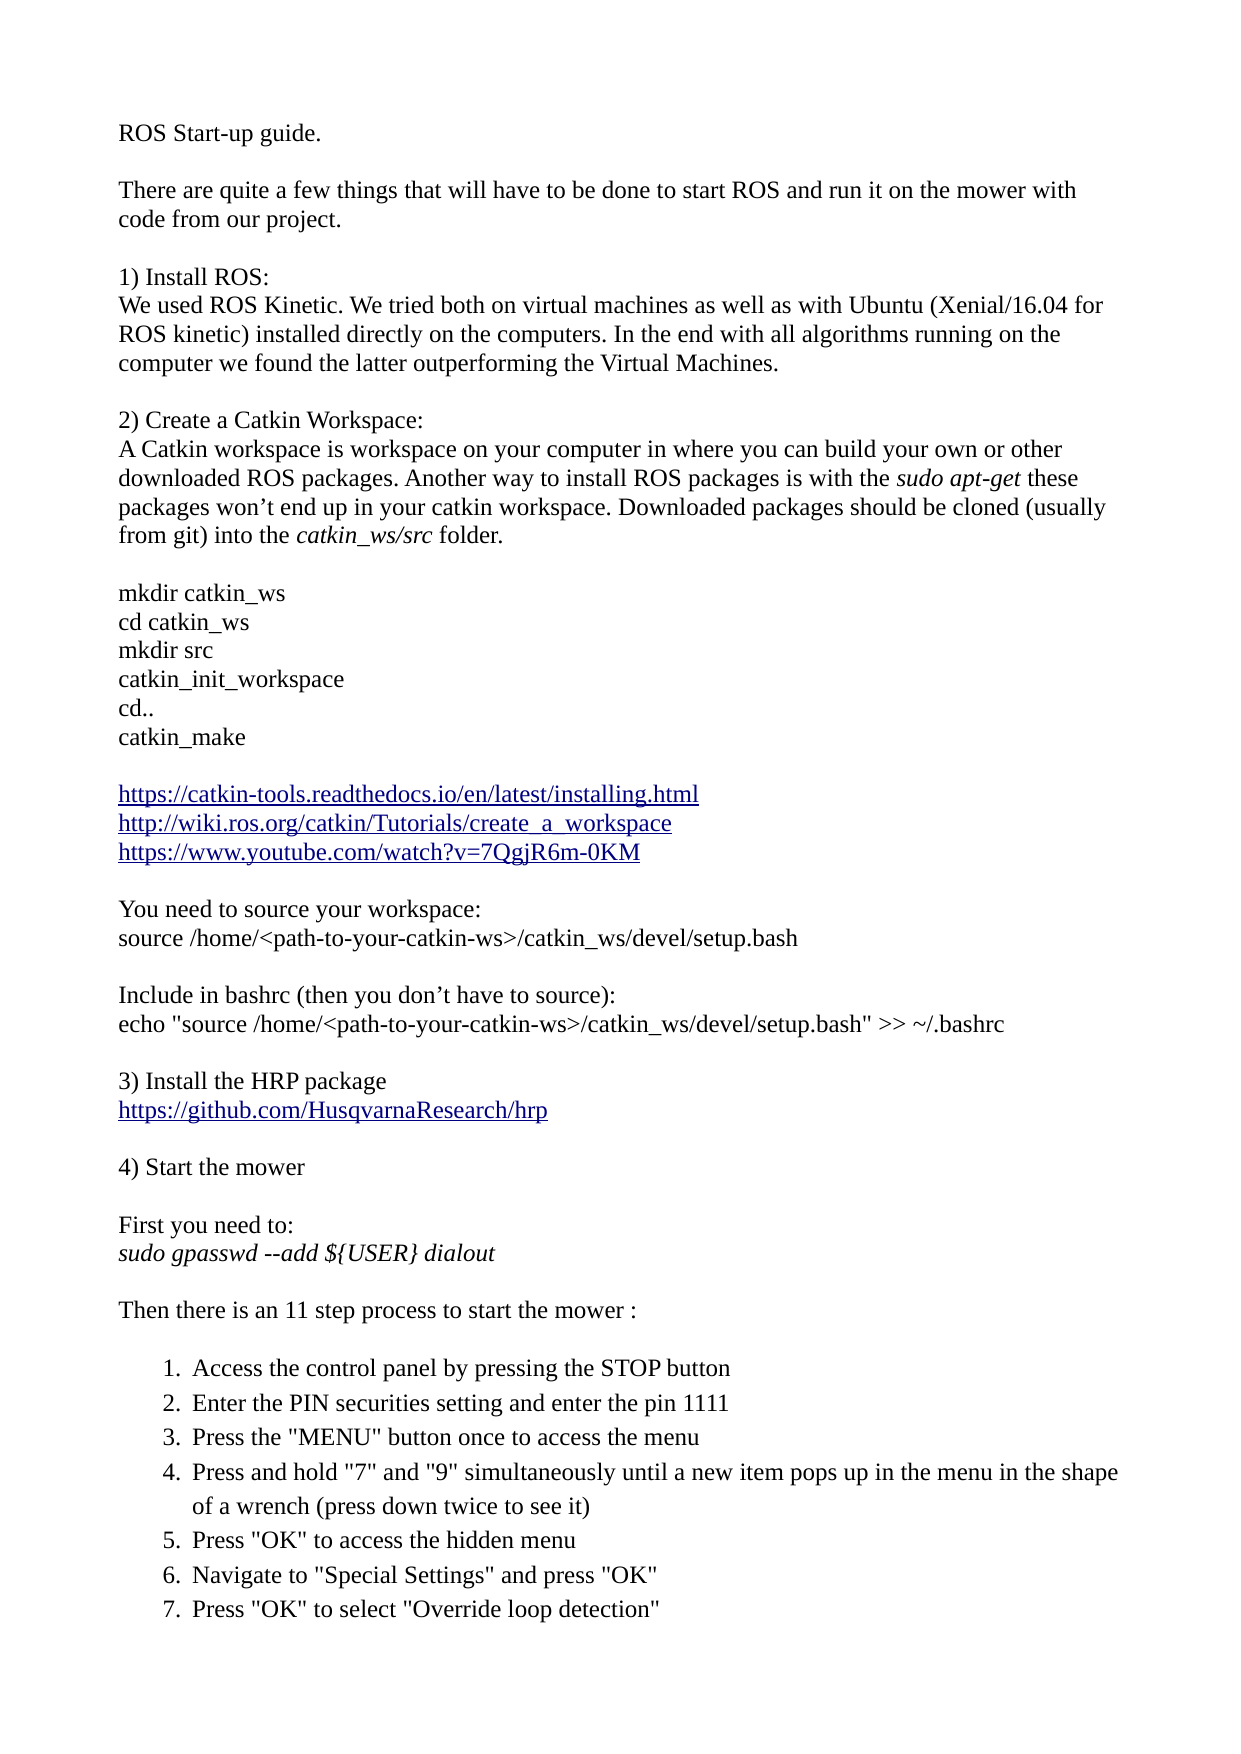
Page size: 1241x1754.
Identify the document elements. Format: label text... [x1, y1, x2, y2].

text First you need to: sudo gpasswd --add ${USER} dialout [118, 1210, 1122, 1267]
text https://catkin-tools.readthedocs.io/en/latest/installing.html [118, 779, 1122, 808]
text catkin_init_workspace cd.. catkin_make [118, 664, 1122, 751]
text 1) Install ROS: [118, 262, 1122, 291]
text http://wiki.ros.org/catkin/Tutorials/create_a_workspace [118, 808, 1122, 837]
text 4) Start the mower [118, 1152, 1122, 1181]
list Press "OK" to select "Override loop detection" [162, 1594, 1122, 1623]
text Then there is an 11 step process to start the mower : [118, 1296, 1122, 1353]
text A Catkin workspace is workspace on your computer in where you can build your own or other downloaded ROS packages. Another way to install ROS packages is with the sudo apt-get these packages won’t end up in your catkin workspace. Downloaded packages should be cloned (usually from git) into the catkin_ws/src folder. [118, 434, 1122, 549]
text https://www.youtube.com/watch?v=7QgjR6m-0KM [118, 837, 1122, 894]
text There are quite a few things that will have to be done to start ROS and run it on the mower with code from our project. [118, 176, 1122, 233]
text ROS Start-up guide. [118, 118, 1122, 147]
text cd catkin_ws mkdir src [118, 607, 1122, 664]
list Press the "MENU" button once to access the menu [162, 1422, 1122, 1451]
text You need to source your workspace: source /home/<path-to-your-catkin-ws>/catkin_ws/devel/setup.bash [118, 894, 1122, 952]
list Press and hold "7" and "9" simultaneously until a new item pops up in the menu in the shape of a wrench (press down twice to see it) [162, 1457, 1122, 1520]
text Include in bashrc (then you don’t have to source): echo "source /home/<path-to-your-catkin-ws>/catkin_ws/devel/setup.bash" >> ~/.bashrc [118, 980, 1122, 1038]
list Press "OK" to access the hidden menu [162, 1526, 1122, 1554]
text We used ROS Kinetic. We tried both on virtual machines as well as with Ubuntu (Xenial/16.04 for ROS kinetic) installed directly on the computers. In the end with all algorithms running on the computer we found the latter outperforming the Virtual Machines. [118, 291, 1122, 377]
list Enter the PIN securities setting and enter the pin 1111 [162, 1388, 1122, 1416]
list Navigate to "Special Settings" and press "OK" [162, 1560, 1122, 1589]
list Access the control panel by pressing the STOP button [162, 1353, 1122, 1382]
text mkdir catkin_ws [118, 578, 1122, 607]
text https://github.com/HusqvarnaResearch/hrp [118, 1095, 1122, 1123]
text 3) Install the HRP package [118, 1066, 1122, 1095]
text 2) Create a Catkin Workspace: [118, 406, 1122, 434]
